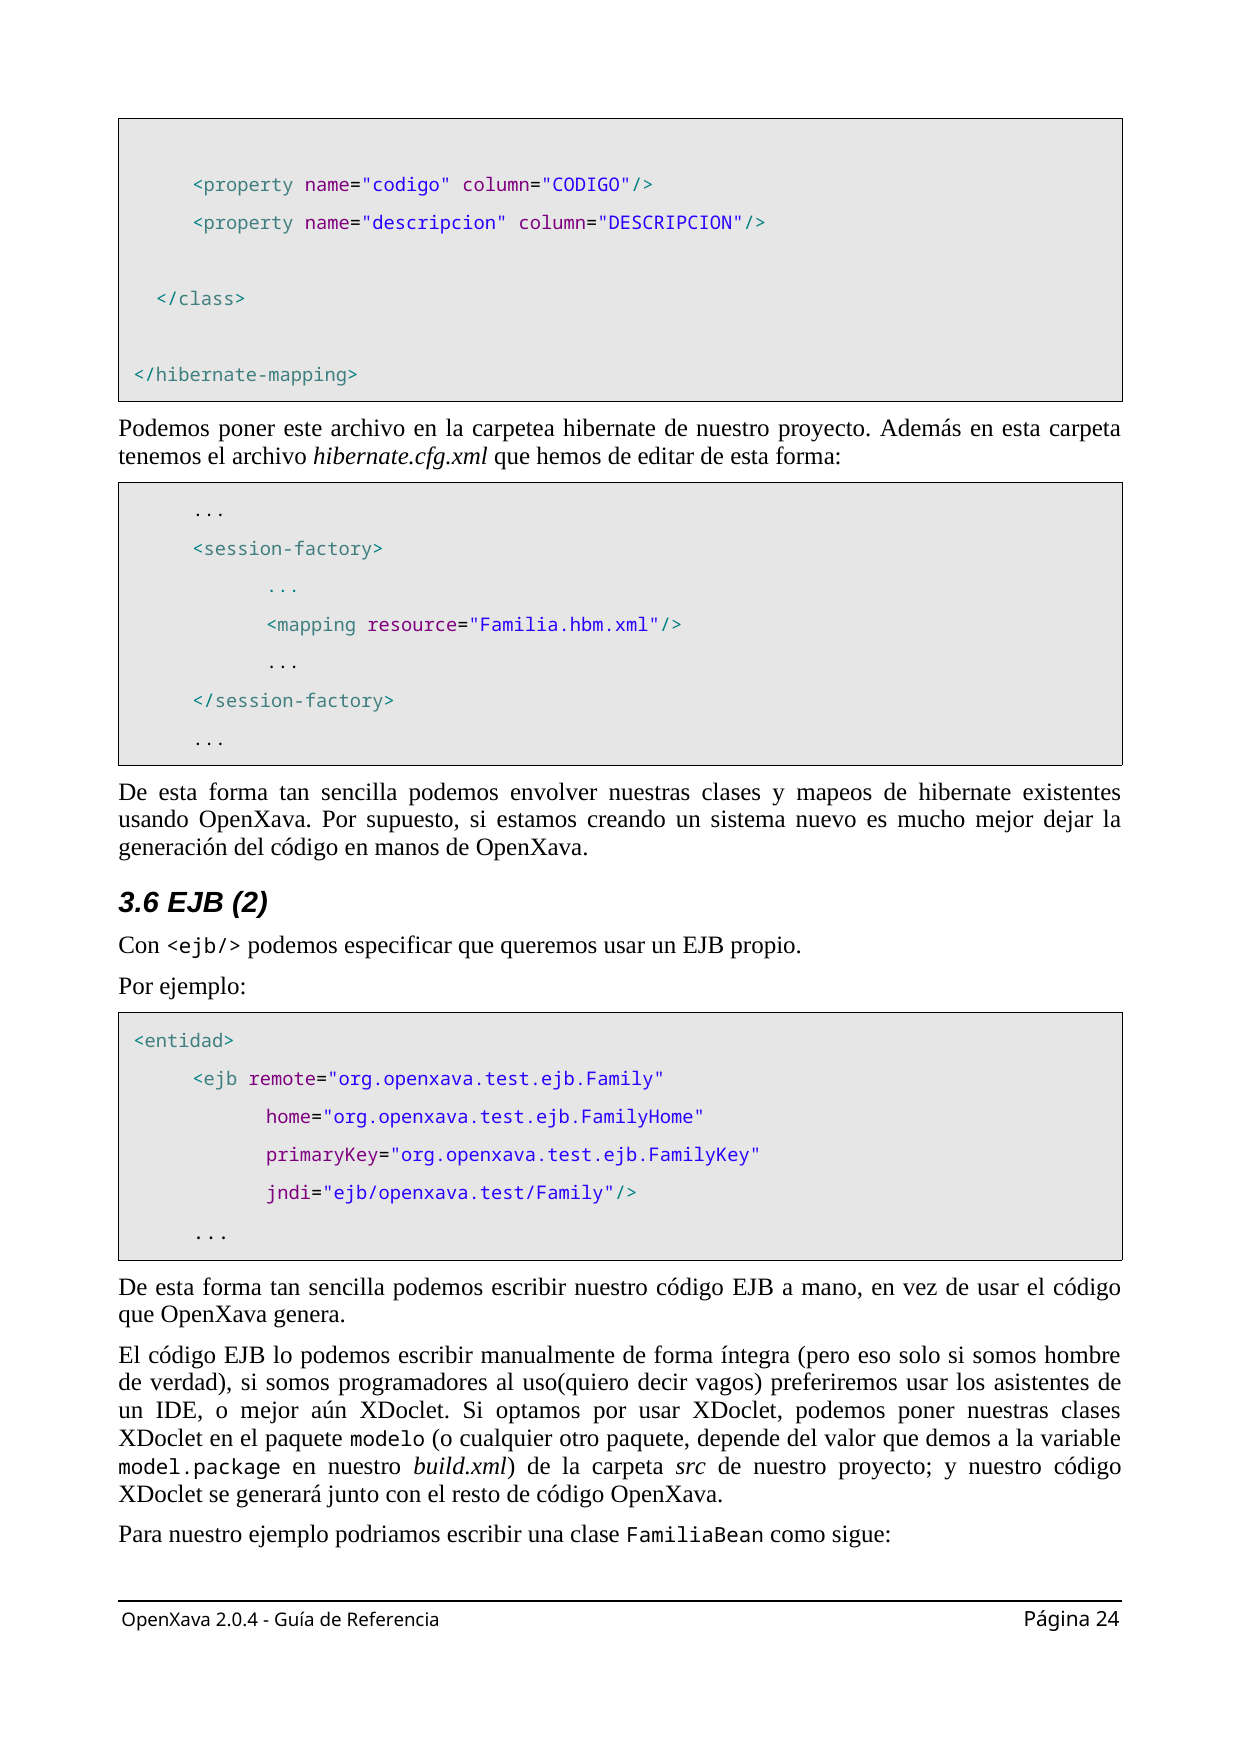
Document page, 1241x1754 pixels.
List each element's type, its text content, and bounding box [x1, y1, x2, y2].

text ... [119, 634, 1122, 672]
text <mapping resource="Familia.hbm.xml"/> [119, 596, 1122, 634]
text <session-factory> [119, 520, 1122, 558]
subtitle EJB (2) [118, 886, 1122, 919]
text De esta forma tan sencilla podemos envolver nuestras clases y mapeos de hibernate existentes usando OpenXava. Por supuesto, si estamos creando un sistema nuevo es mucho mejor dejar la generación del código en manos de OpenXava. [118, 778, 1122, 861]
text Con <ejb/> podemos especificar que queremos usar un EJB propio. [118, 931, 1122, 959]
text </class> [119, 270, 1122, 308]
text ... [119, 483, 1122, 520]
text </hibernate-mapping> [119, 346, 1122, 401]
text <entidad> [119, 1013, 1122, 1050]
text Por ejemplo: [118, 972, 1122, 1000]
text De esta forma tan sencilla podemos escribir nuestro código EJB a mano, en vez de usar el código que OpenXava genera. [118, 1273, 1122, 1328]
text <ejb remote="org.openxava.test.ejb.Family" [119, 1050, 1122, 1088]
text ... [119, 1202, 1122, 1260]
text ... [119, 558, 1122, 596]
text Podemos poner este archivo en la carpetea hibernate de nuestro proyecto. Además en esta carpeta tenemos el archivo hibernate.cfg.xml que hemos de editar de esta forma: [118, 414, 1122, 469]
text </session-factory> [119, 672, 1122, 710]
text home="org.openxava.test.ejb.FamilyHome" [119, 1088, 1122, 1126]
text primaryKey="org.openxava.test.ejb.FamilyKey" [119, 1126, 1122, 1164]
text El código EJB lo podemos escribir manualmente de forma íntegra (pero eso solo si somos hombre de verdad), si somos programadores al uso(quiero decir vagos) preferiremos usar los asistentes de un IDE, o mejor aún XDoclet. Si optamos por usar XDoclet, podemos poner nuestras clases XDoclet en el paquete modelo (o cualquier otro paquete, depende del valor que demos a la variable model.package en nuestro build.xml) de la carpeta src de nuestro proyecto; y nuestro código XDoclet se generará junto con el resto de código OpenXava. [118, 1341, 1122, 1508]
text <property name="descripcion" column="DESCRIPCION"/> [119, 194, 1122, 232]
text Para nuestro ejemplo podriamos escribir una clase FamiliaBean como sigue: [118, 1521, 1122, 1549]
text <property name="codigo" column="CODIGO"/> [119, 156, 1122, 194]
text jndi="ejb/openxava.test/Family"/> [119, 1164, 1122, 1202]
text ... [119, 710, 1122, 765]
